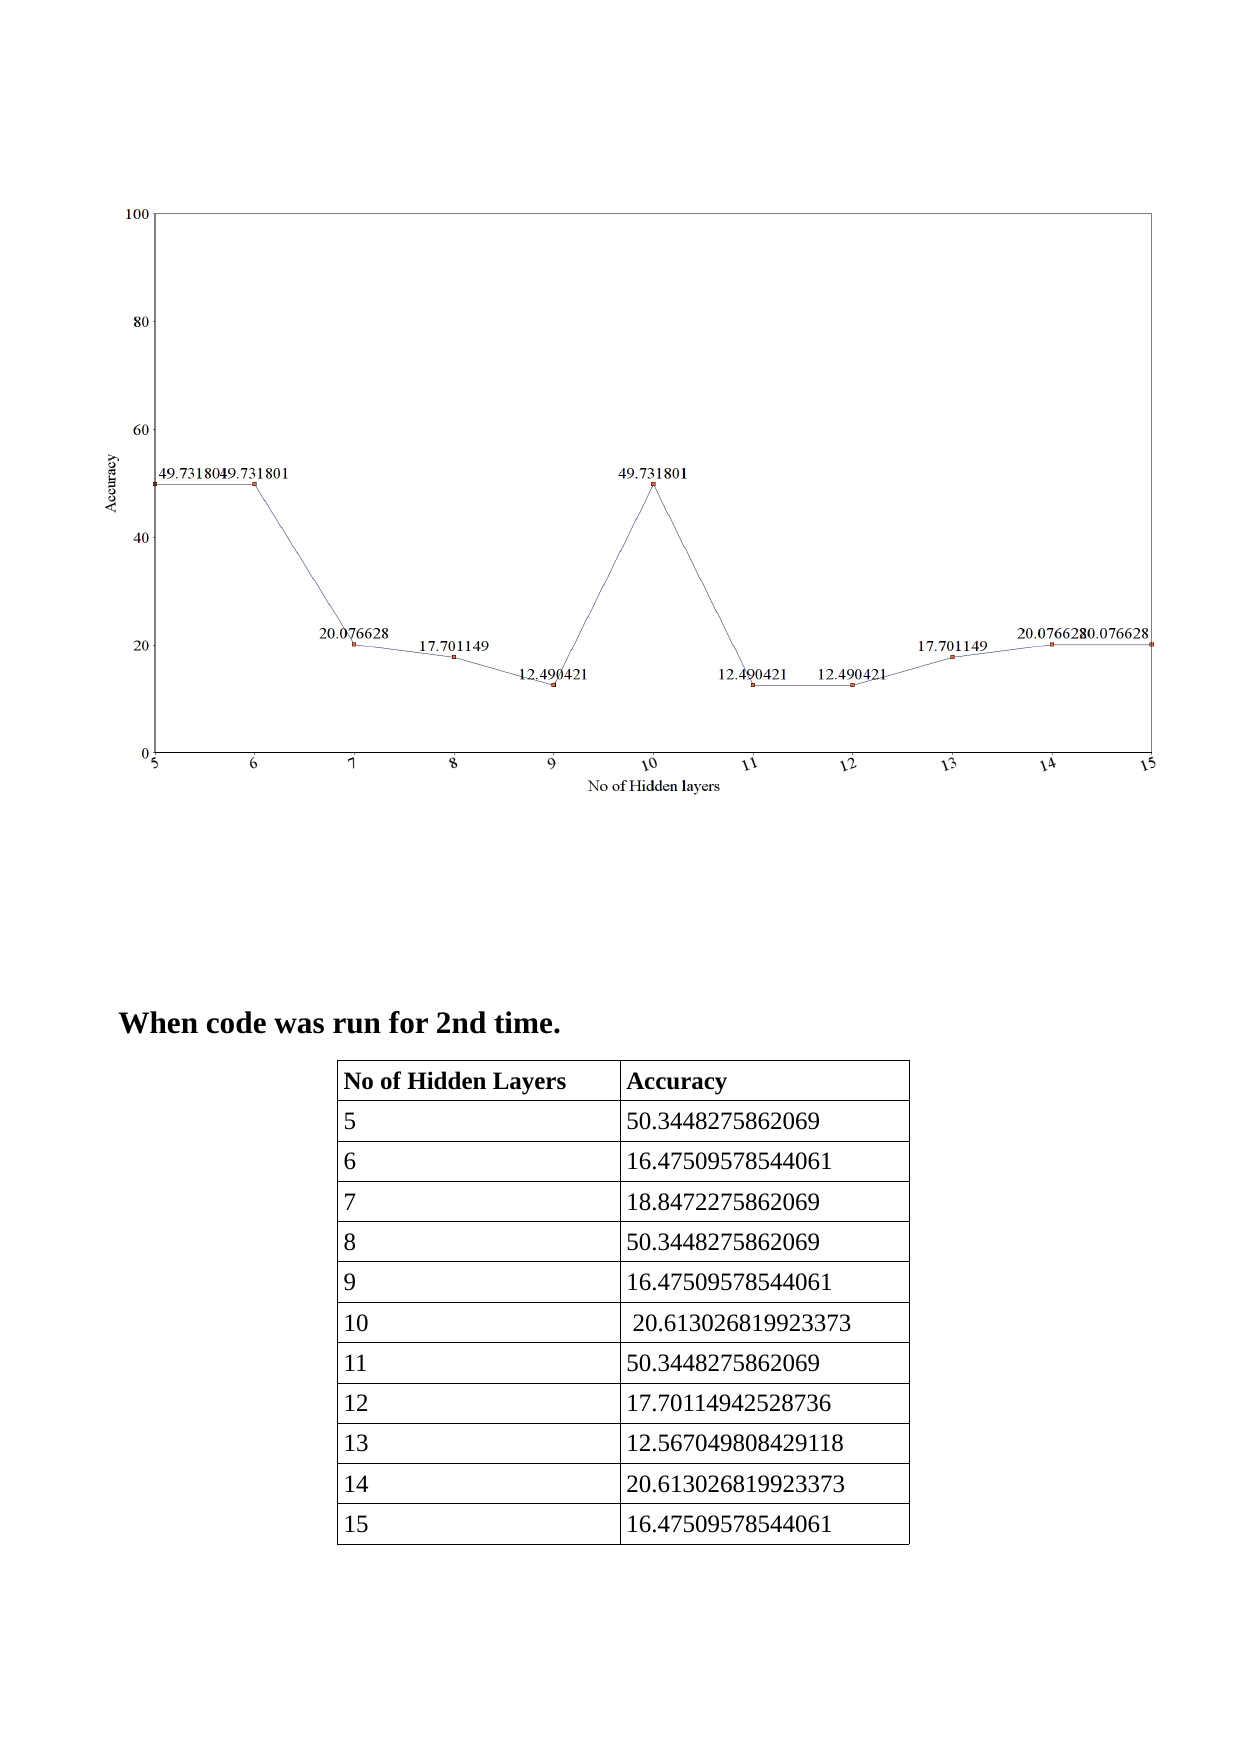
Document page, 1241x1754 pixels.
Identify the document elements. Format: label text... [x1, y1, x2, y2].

table_cell 15 [338, 1504, 620, 1544]
table_cell 13 [338, 1424, 620, 1463]
table_cell 12.567049808429118 [621, 1424, 909, 1463]
table_cell 50.3448275862069 [621, 1101, 909, 1141]
picture [82, 181, 1185, 832]
table_cell 50.3448275862069 [621, 1222, 909, 1261]
table_cell 11 [338, 1343, 620, 1382]
table_cell 18.8472275862069 [621, 1182, 909, 1221]
table_header No of Hidden Layers [338, 1061, 620, 1100]
table_cell 14 [338, 1464, 620, 1503]
table_cell 12 [338, 1384, 620, 1423]
table_cell 8 [338, 1222, 620, 1261]
table_cell 16.47509578544061 [621, 1504, 909, 1544]
table_cell 16.47509578544061 [621, 1262, 909, 1302]
table_cell 50.3448275862069 [621, 1343, 909, 1382]
table_cell 6 [338, 1142, 620, 1181]
text When code was run for 2nd time. [118, 1004, 1122, 1040]
table_cell 20.613026819923373 [621, 1303, 909, 1342]
table_cell 7 [338, 1182, 620, 1221]
table_header Accuracy [621, 1061, 909, 1100]
table_cell 20.613026819923373 [621, 1464, 909, 1503]
table_cell 10 [338, 1303, 620, 1342]
table_cell 9 [338, 1262, 620, 1302]
table_cell 5 [338, 1101, 620, 1141]
table_cell 17.70114942528736 [621, 1384, 909, 1423]
table_cell 16.47509578544061 [621, 1142, 909, 1181]
